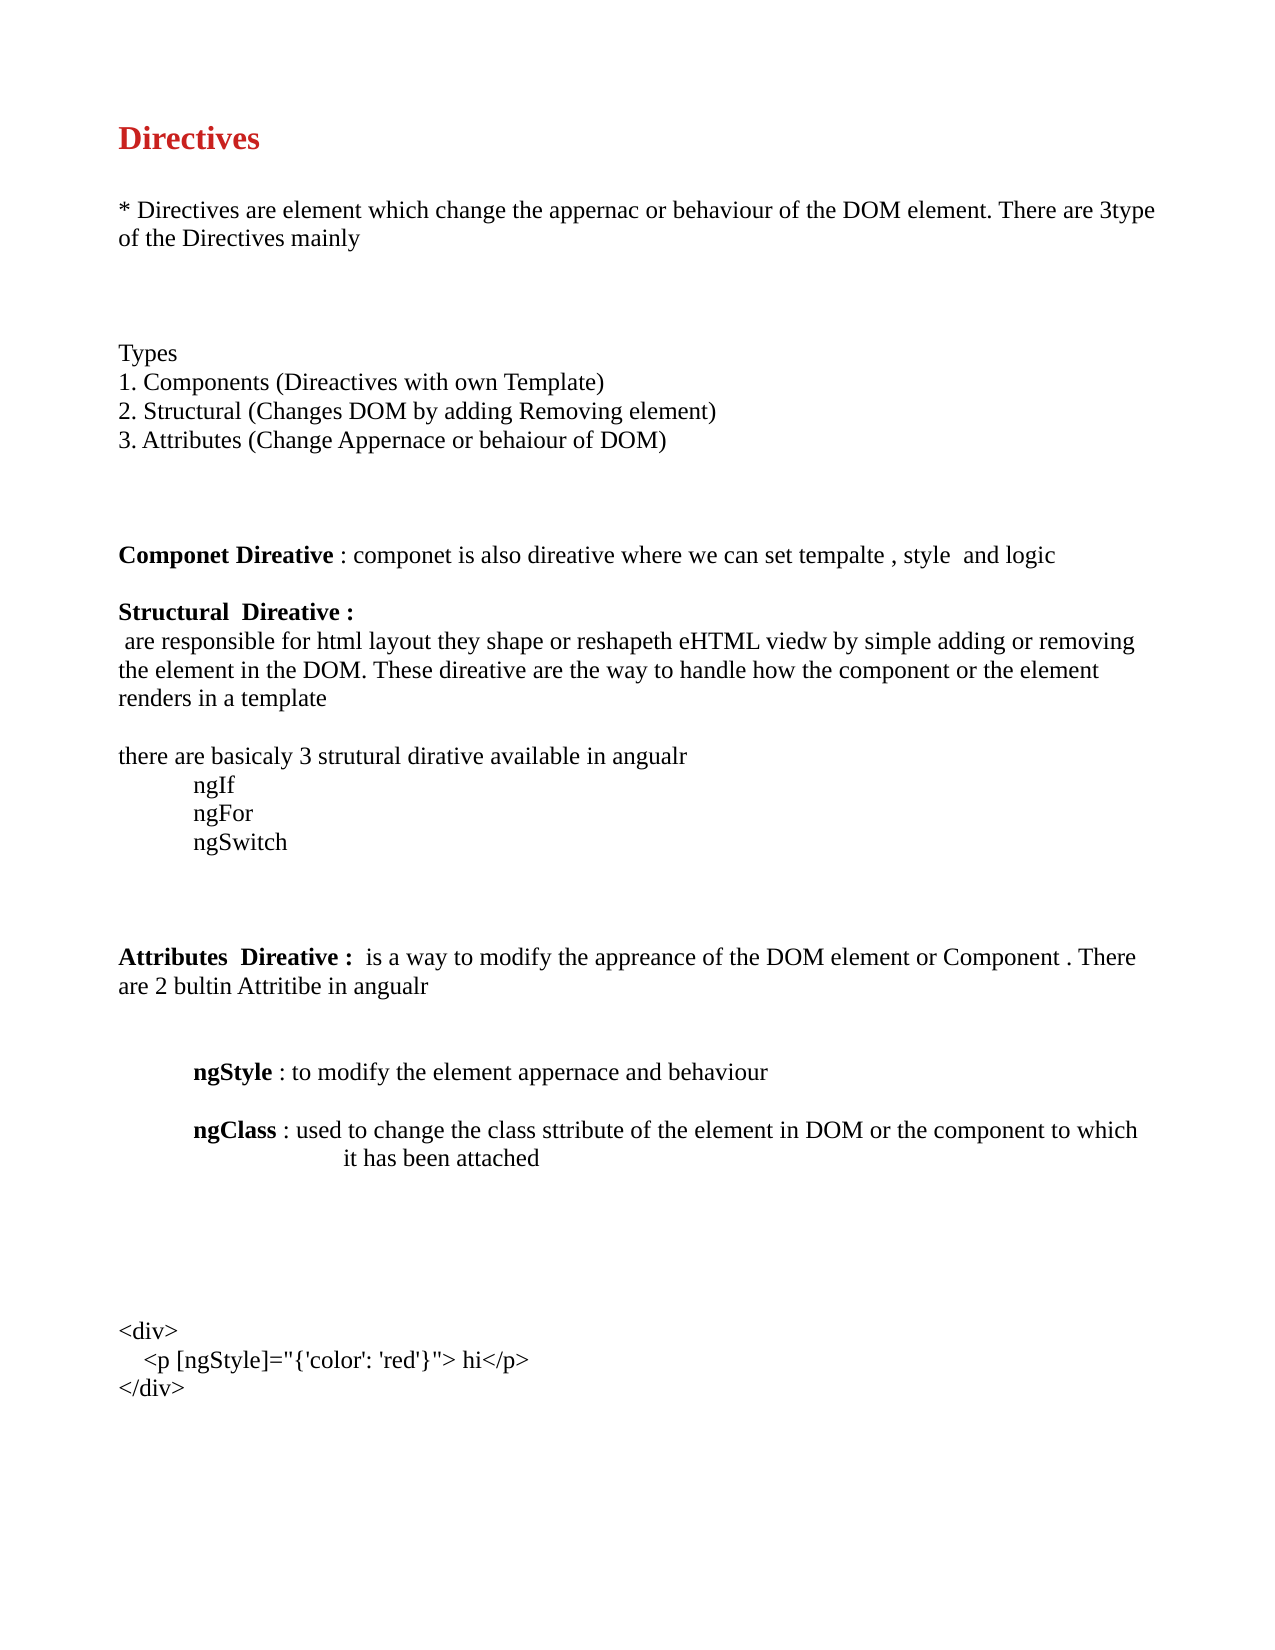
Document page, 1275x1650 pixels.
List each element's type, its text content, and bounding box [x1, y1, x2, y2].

text Componet Direative : componet is also direative where we can set tempalte , style and logic [118, 540, 1157, 568]
text Structural Direative : [118, 597, 1157, 626]
text ngSwitch [118, 827, 1157, 856]
text Directives [118, 118, 1157, 156]
text ngStyle : to modify the element appernace and behaviour [118, 1057, 1157, 1086]
text ngFor [118, 798, 1157, 827]
text ngClass : used to change the class sttribute of the element in DOM or the component to which it has been attached [118, 1115, 1157, 1172]
text there are basicaly 3 strutural dirative available in angualr [118, 741, 1157, 770]
text * Directives are element which change the appernac or behaviour of the DOM element. There are 3type of the Directives mainly [118, 195, 1157, 252]
text are responsible for html layout they shape or reshapeth eHTML viedw by simple adding or removing the element in the DOM. These direative are the way to handle how the component or the element renders in a template [118, 626, 1157, 712]
text Types [118, 338, 1157, 367]
text 1. Components (Direactives with own Template) [118, 367, 1157, 396]
text <p [ngStyle]="{'color': 'red'}"> hi</p> [118, 1345, 1157, 1373]
text 2. Structural (Changes DOM by adding Removing element) [118, 396, 1157, 425]
text 3. Attributes (Change Appernace or behaiour of DOM) [118, 425, 1157, 453]
text <div> [118, 1316, 1157, 1345]
text ngIf [118, 770, 1157, 798]
text </div> [118, 1373, 1157, 1402]
text Attributes Direative : is a way to modify the appreance of the DOM element or Component . There are 2 bultin Attritibe in angualr [118, 942, 1157, 1000]
